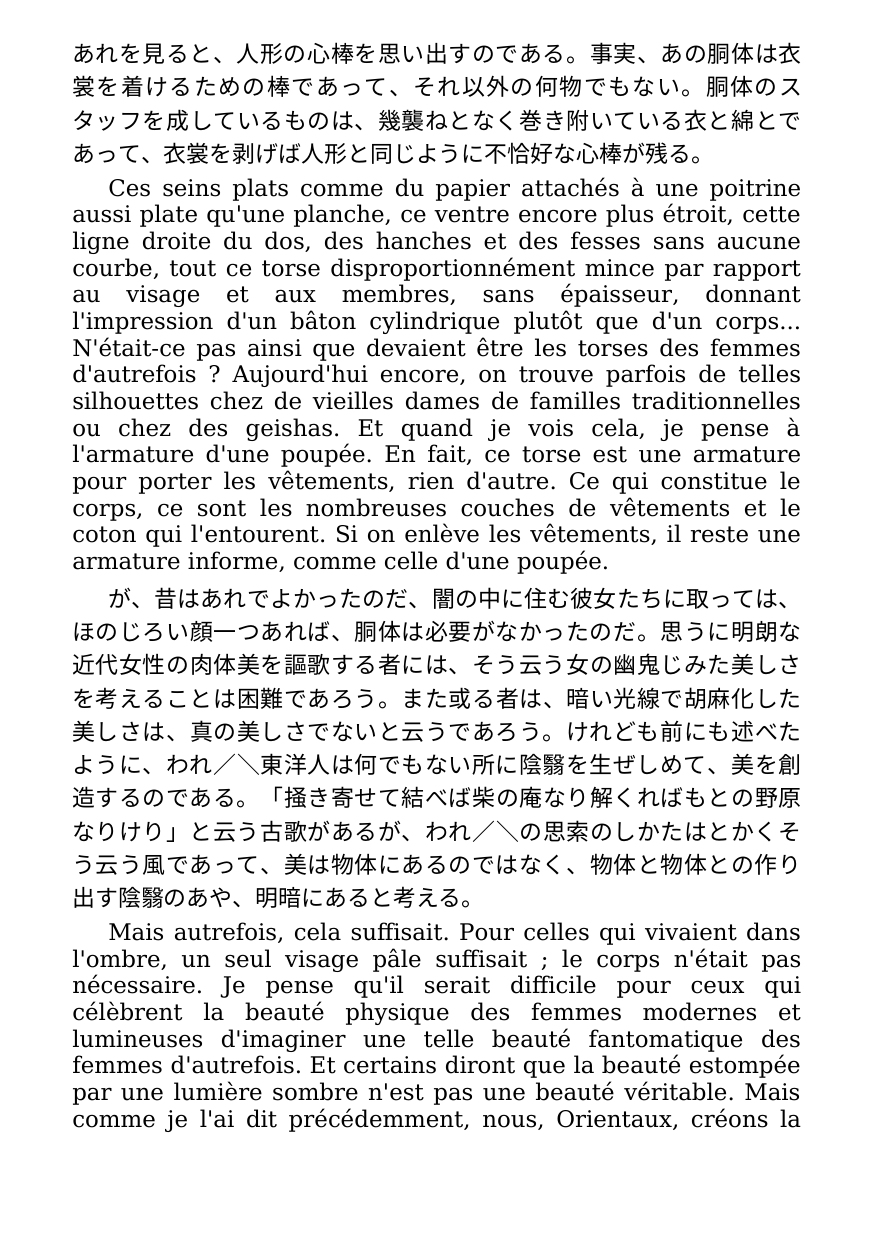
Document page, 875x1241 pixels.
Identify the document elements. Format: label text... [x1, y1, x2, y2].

text Ces seins plats comme du papier attachés à une poitrine aussi plate qu'une planche, ce ventre encore plus étroit, cette ligne droite du dos, des hanches et des fesses sans aucune courbe, tout ce torse disproportionnément mince par rapport au visage et aux membres, sans épaisseur, donnant l'impression d'un bâton cylindrique plutôt que d'un corps... N'était-ce pas ainsi que devaient être les torses des femmes d'autrefois ? Aujourd'hui encore, on trouve parfois de telles silhouettes chez de vieilles dames de familles traditionnelles ou chez des geishas. Et quand je vois cela, je pense à l'armature d'une poupée. En fait, ce torse est une armature pour porter les vêtements, rien d'autre. Ce qui constitue le corps, ce sont les nombreuses couches de vêtements et le coton qui l'entourent. Si on enlève les vêtements, il reste une armature informe, comme celle d'une poupée. [72, 175, 802, 575]
text が、昔はあれでよかったのだ、闇の中に住む彼女たちに取っては、ほのじろい顔一つあれば、胴体は必要がなかったのだ。思うに明朗な近代女性の肉体美を謳歌する者には、そう云う女の幽鬼じみた美しさを考えることは困難であろう。また或る者は、暗い光線で胡麻化した美しさは、真の美しさでないと云うであろう。けれども前にも述べたように、われ／＼東洋人は何でもない所に陰翳を生ぜしめて、美を創造するのである。「掻き寄せて結べば柴の庵なり解くればもとの野原なりけり」と云う古歌があるが、われ／＼の思索のしかたはとかくそう云う風であって、美は物体にあるのではなく、物体と物体との作り出す陰翳のあや、明暗にあると考える。 [72, 581, 802, 913]
text Mais autrefois, cela suffisait. Pour celles qui vivaient dans l'ombre, un seul visage pâle suffisait ; le corps n'était pas nécessaire. Je pense qu'il serait difficile pour ceux qui célèbrent la beauté physique des femmes modernes et lumineuses d'imaginer une telle beauté fantomatique des femmes d'autrefois. Et certains diront que la beauté estompée par une lumière sombre n'est pas une beauté véritable. Mais comme je l'ai dit précédemment, nous, Orientaux, créons la [72, 919, 802, 1132]
text あれを見ると、人形の心棒を思い出すのである。事実、あの胴体は衣裳を着けるための棒であって、それ以外の何物でもない。胴体のスタッフを成しているものは、幾襲ねとなく巻き附いている衣と綿とであって、衣裳を剥げば人形と同じように不恰好な心棒が残る。 [72, 36, 802, 169]
